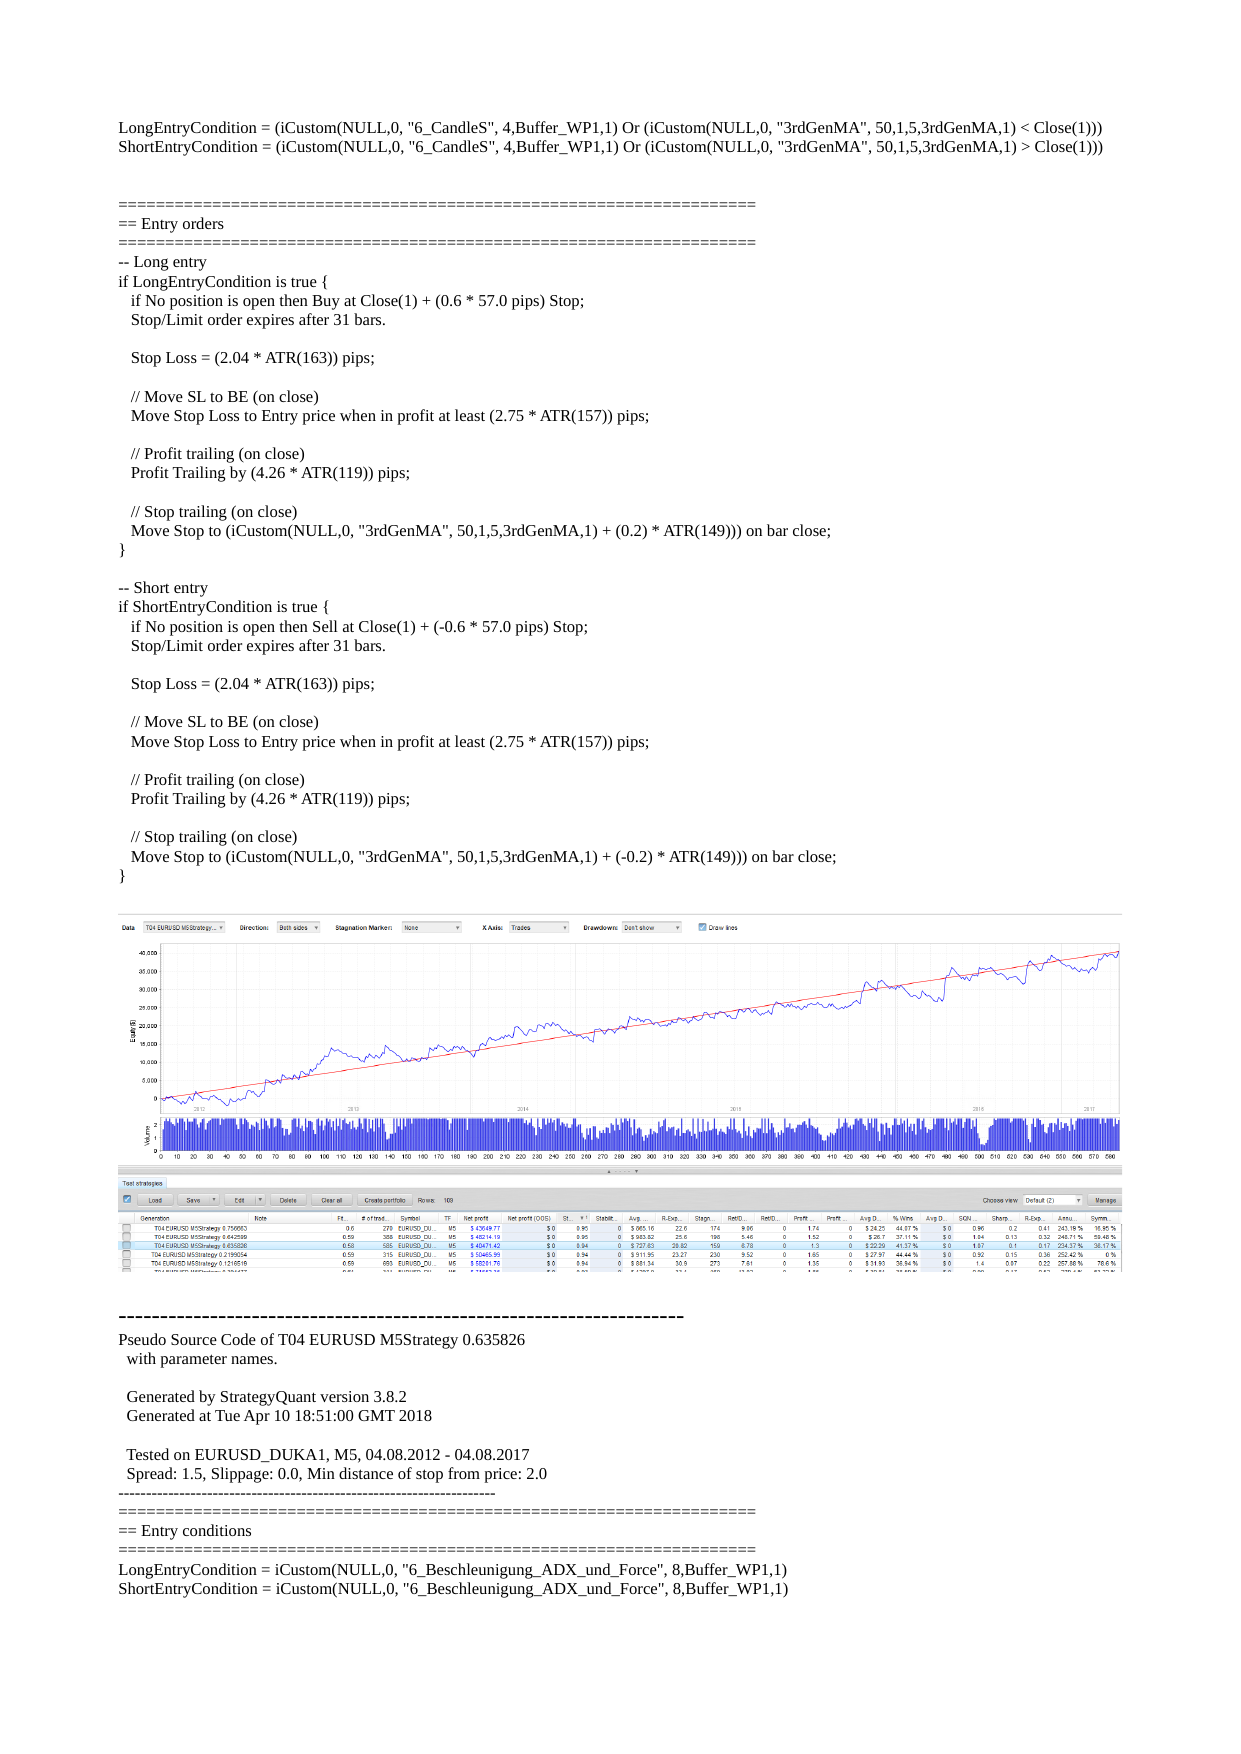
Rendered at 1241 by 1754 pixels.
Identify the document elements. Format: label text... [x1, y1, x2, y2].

text ==================================================================== [118, 195, 1122, 214]
text Stop Loss = (2.04 * ATR(163)) pips; [118, 674, 1122, 693]
text // Move SL to BE (on close) [118, 386, 1122, 406]
text == Entry orders [118, 214, 1122, 233]
text // Profit trailing (on close) [118, 444, 1122, 463]
text ShortEntryCondition = (iCustom(NULL,0, "6_CandleS", 4,Buffer_WP1,1) Or (iCustom(NULL,0, "3rdGenMA", 50,1,5,3rdGenMA,1) > Close(1))) [118, 137, 1122, 156]
text Spread: 1.5, Slippage: 0.0, Min distance of stop from price: 2.0 [118, 1463, 1122, 1483]
text with parameter names. [118, 1348, 1122, 1368]
text Generated by StrategyQuant version 3.8.2 [118, 1387, 1122, 1406]
text == Entry conditions [118, 1521, 1122, 1540]
text -------------------------------------------------------------------- [118, 1301, 1122, 1329]
text Move Stop Loss to Entry price when in profit at least (2.75 * ATR(157)) pips; [118, 731, 1122, 751]
text if LongEntryCondition is true { [118, 271, 1122, 291]
text // Stop trailing (on close) [118, 827, 1122, 846]
text if No position is open then Sell at Close(1) + (-0.6 * 57.0 pips) Stop; [118, 616, 1122, 636]
text ==================================================================== [118, 1540, 1122, 1559]
text ==================================================================== [118, 233, 1122, 252]
text -- Short entry [118, 578, 1122, 597]
picture [118, 913, 1123, 1272]
text // Profit trailing (on close) [118, 770, 1122, 789]
text } [118, 866, 1122, 885]
text -------------------------------------------------------------------- [118, 1483, 1122, 1502]
text Stop/Limit order expires after 31 bars. [118, 310, 1122, 329]
text LongEntryCondition = iCustom(NULL,0, "6_Beschleunigung_ADX_und_Force", 8,Buffer_WP1,1) [118, 1559, 1122, 1578]
text Tested on EURUSD_DUKA1, M5, 04.08.2012 - 04.08.2017 [118, 1444, 1122, 1463]
text Generated at Tue Apr 10 18:51:00 GMT 2018 [118, 1406, 1122, 1425]
text Stop/Limit order expires after 31 bars. [118, 636, 1122, 655]
text Profit Trailing by (4.26 * ATR(119)) pips; [118, 463, 1122, 482]
text LongEntryCondition = (iCustom(NULL,0, "6_CandleS", 4,Buffer_WP1,1) Or (iCustom(NULL,0, "3rdGenMA", 50,1,5,3rdGenMA,1) < Close(1))) [118, 118, 1122, 137]
text Move Stop to (iCustom(NULL,0, "3rdGenMA", 50,1,5,3rdGenMA,1) + (0.2) * ATR(149))) on bar close; [118, 521, 1122, 540]
text if ShortEntryCondition is true { [118, 597, 1122, 616]
text // Stop trailing (on close) [118, 501, 1122, 521]
text ==================================================================== [118, 1502, 1122, 1521]
text Move Stop Loss to Entry price when in profit at least (2.75 * ATR(157)) pips; [118, 406, 1122, 425]
text -- Long entry [118, 252, 1122, 271]
text Move Stop to (iCustom(NULL,0, "3rdGenMA", 50,1,5,3rdGenMA,1) + (-0.2) * ATR(149))) on bar close; [118, 846, 1122, 866]
text if No position is open then Buy at Close(1) + (0.6 * 57.0 pips) Stop; [118, 291, 1122, 310]
text Pseudo Source Code of T04 EURUSD M5Strategy 0.635826 [118, 1329, 1122, 1348]
text } [118, 540, 1122, 559]
text // Move SL to BE (on close) [118, 712, 1122, 731]
text ShortEntryCondition = iCustom(NULL,0, "6_Beschleunigung_ADX_und_Force", 8,Buffer_WP1,1) [118, 1578, 1122, 1598]
text Profit Trailing by (4.26 * ATR(119)) pips; [118, 789, 1122, 808]
text Stop Loss = (2.04 * ATR(163)) pips; [118, 348, 1122, 367]
